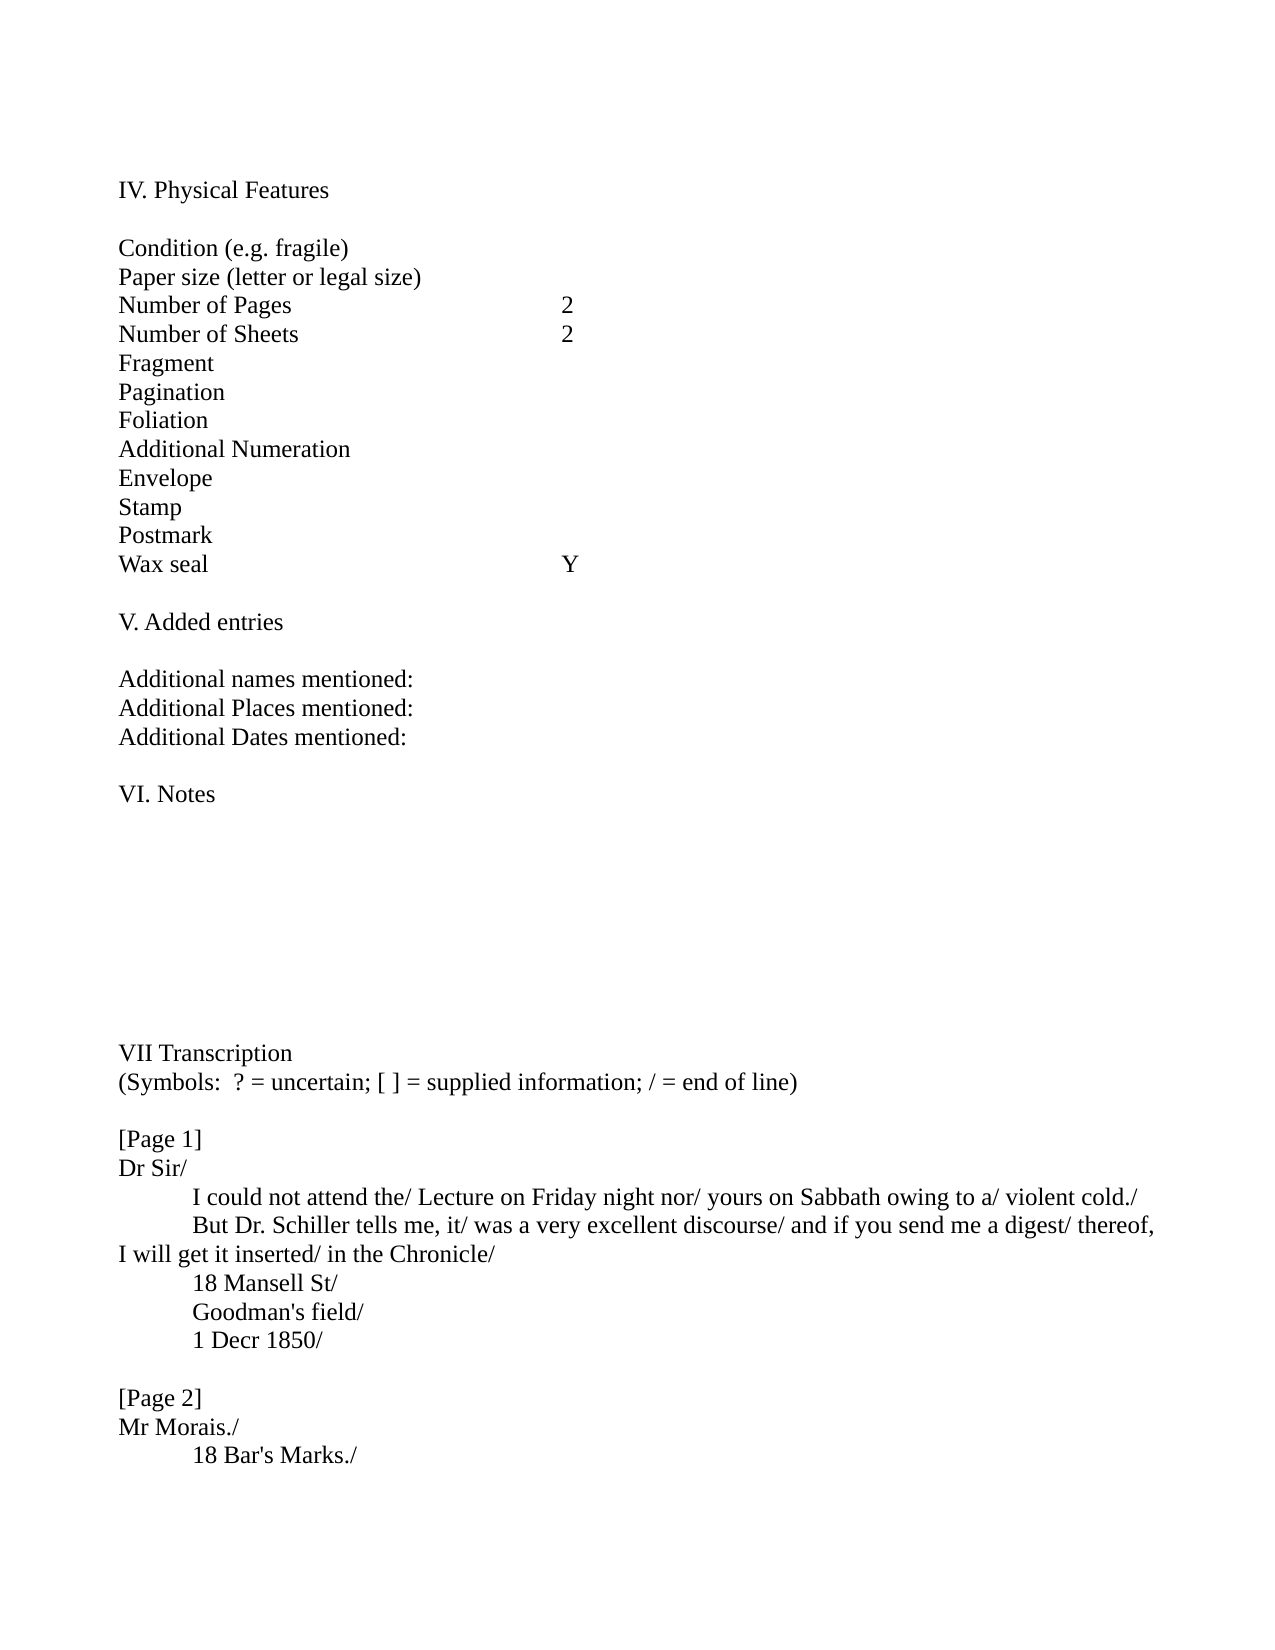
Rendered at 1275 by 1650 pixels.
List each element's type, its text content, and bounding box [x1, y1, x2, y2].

text Envelope [118, 463, 1157, 492]
text Pagination [118, 377, 1157, 406]
text Goodman's field/ [118, 1297, 1157, 1326]
text Wax seal Y [118, 549, 1157, 578]
text But Dr. Schiller tells me, it/ was a very excellent discourse/ and if you send me a digest/ thereof, I will get it inserted/ in the Chronicle/ [118, 1211, 1157, 1268]
text Additional Places mentioned: [118, 693, 1157, 722]
text Additional Dates mentioned: [118, 722, 1157, 751]
text Postmark [118, 521, 1157, 549]
text IV. Physical Features [118, 176, 1157, 204]
text Additional names mentioned: [118, 664, 1157, 693]
text 18 Mansell St/ [118, 1268, 1157, 1297]
text VI. Notes [118, 779, 1157, 808]
text (Symbols: ? = uncertain; [ ] = supplied information; / = end of line) [118, 1067, 1157, 1096]
text Number of Sheets 2 [118, 319, 1157, 348]
text Fragment [118, 348, 1157, 377]
text [Page 1] [118, 1124, 1157, 1153]
text Mr Morais./ [118, 1412, 1157, 1441]
text VII Transcription [118, 1038, 1157, 1067]
text Condition (e.g. fragile) [118, 233, 1157, 262]
text Dr Sir/ [118, 1153, 1157, 1182]
text Additional Numeration [118, 434, 1157, 463]
text V. Added entries [118, 607, 1157, 636]
text Foliation [118, 406, 1157, 434]
text I could not attend the/ Lecture on Friday night nor/ yours on Sabbath owing to a/ violent cold./ [118, 1182, 1157, 1211]
text 1 Decr 1850/ [118, 1326, 1157, 1354]
text [Page 2] [118, 1383, 1157, 1412]
text Number of Pages 2 [118, 291, 1157, 319]
text Stamp [118, 492, 1157, 521]
text Paper size (letter or legal size) [118, 262, 1157, 291]
text 18 Bar's Marks./ [118, 1441, 1157, 1469]
